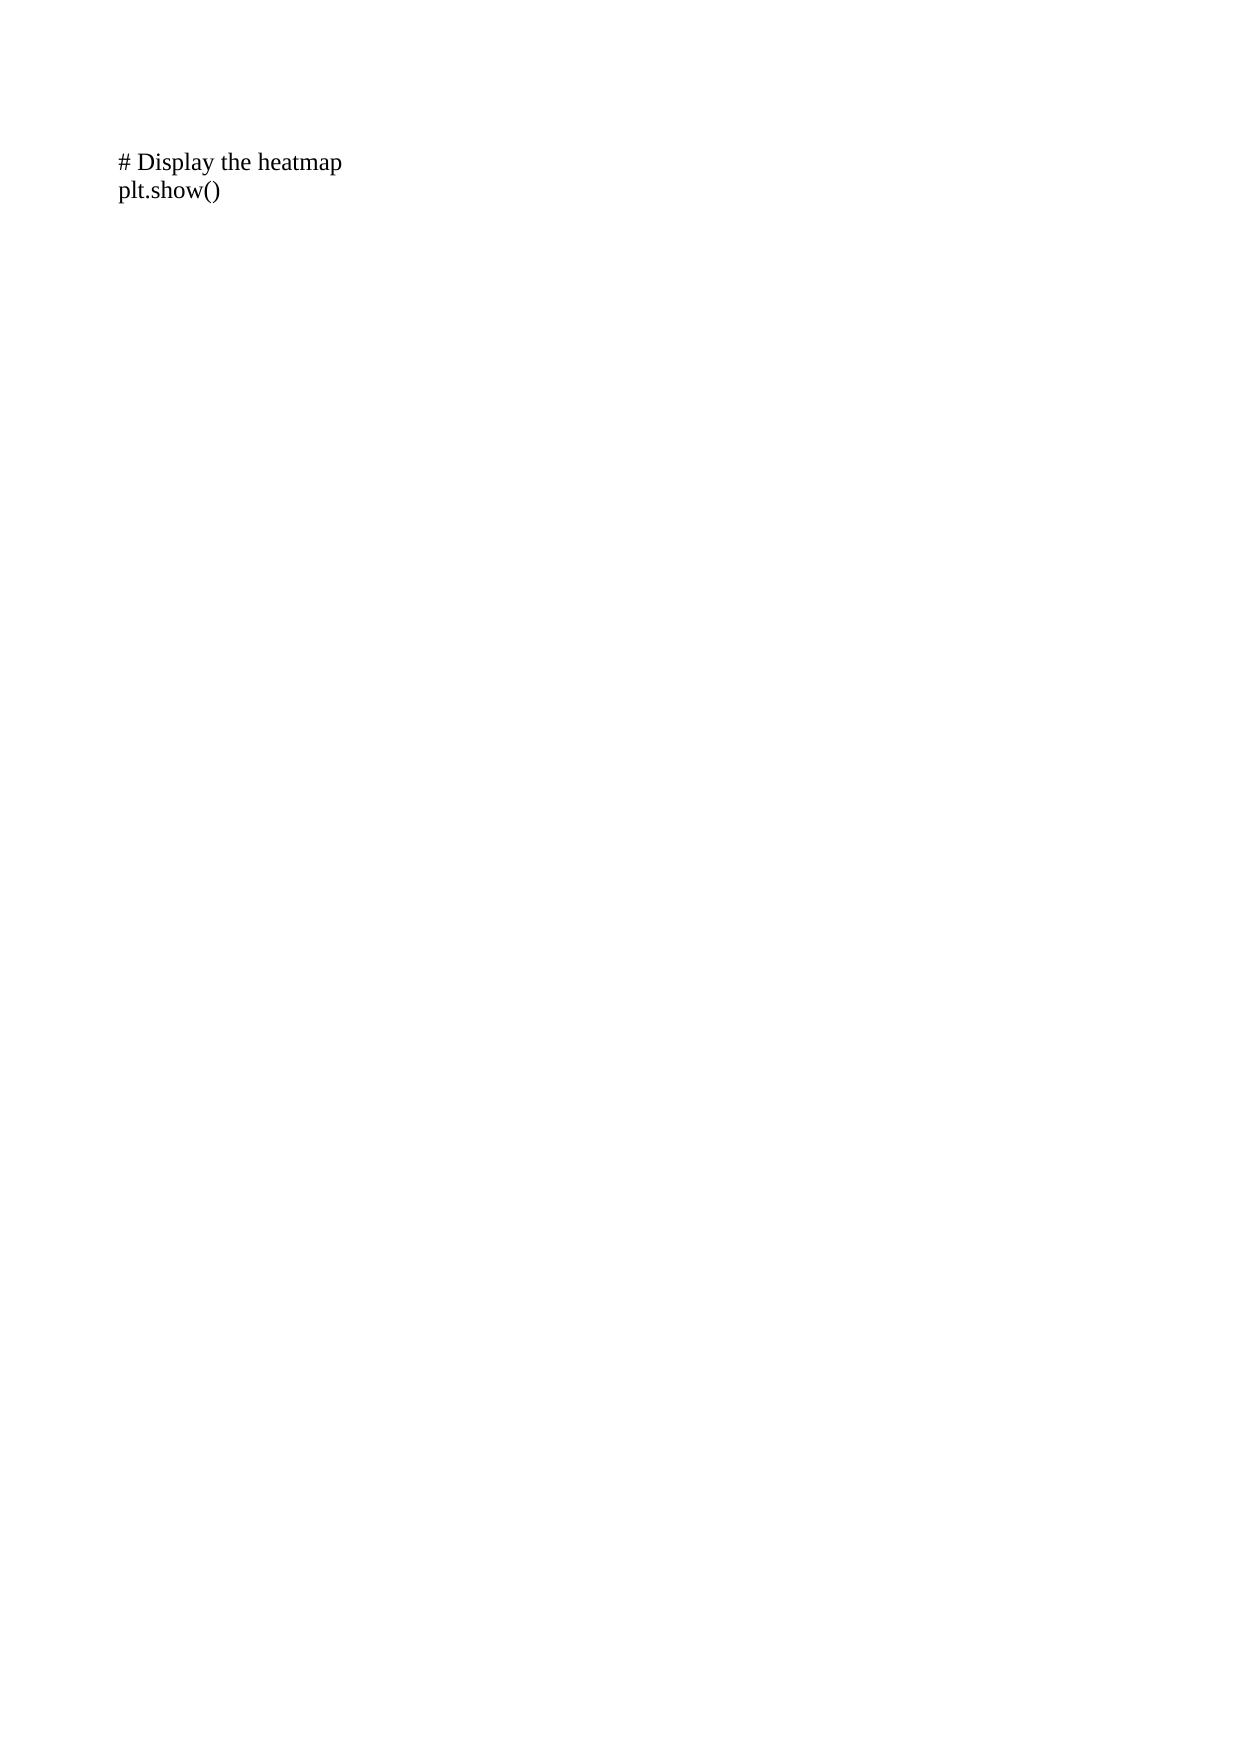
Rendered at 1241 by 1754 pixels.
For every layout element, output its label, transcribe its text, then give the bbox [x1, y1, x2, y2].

text plt.show() [118, 176, 1122, 204]
text # Display the heatmap [118, 147, 1122, 176]
